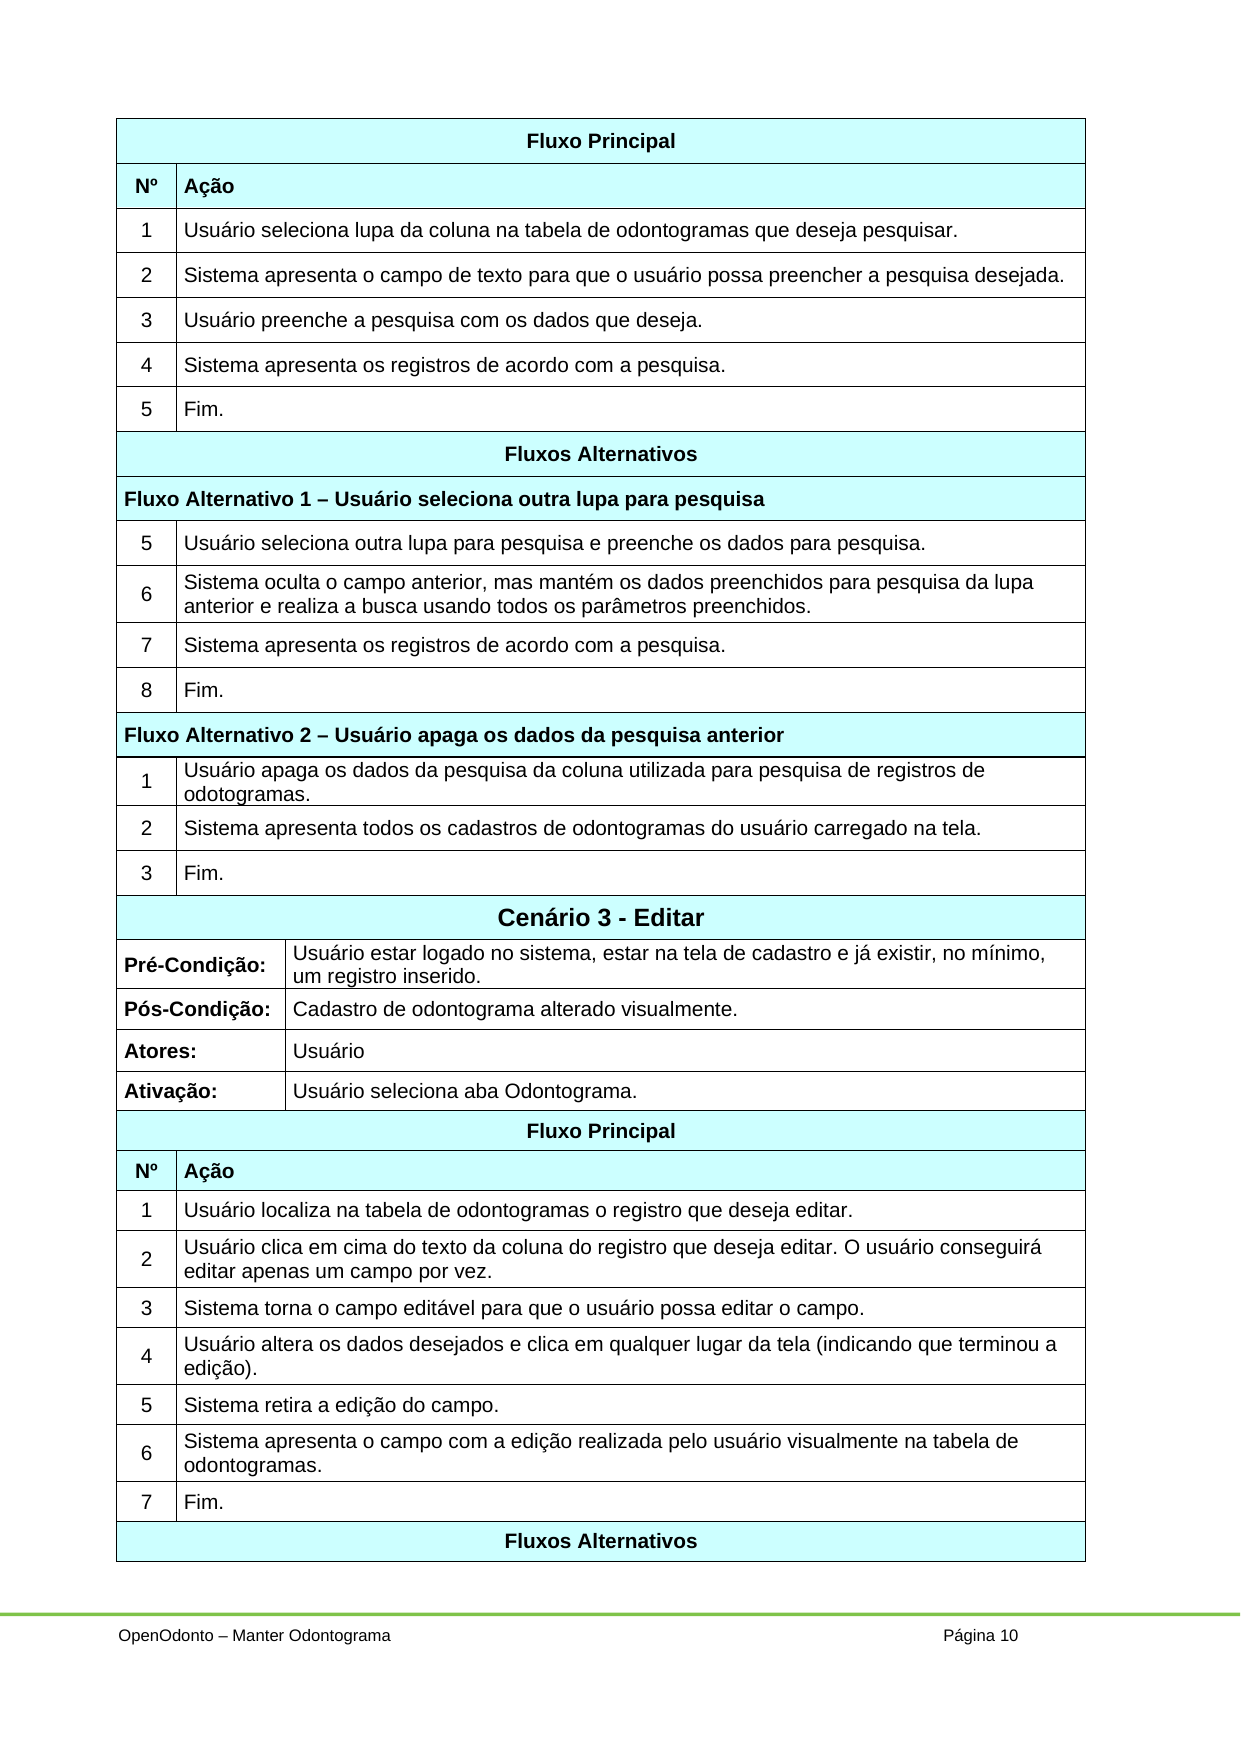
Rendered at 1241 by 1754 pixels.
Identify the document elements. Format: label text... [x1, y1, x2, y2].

table_cell 8 [117, 668, 176, 712]
table_cell Atores: [117, 1030, 285, 1071]
table_cell Fluxo Principal [117, 1111, 1085, 1150]
table_cell Usuário seleciona aba Odontograma. [286, 1072, 1085, 1110]
table_cell Usuário seleciona outra lupa para pesquisa e preenche os dados para pesquisa. [177, 521, 1085, 565]
table_cell 2 [117, 1231, 176, 1287]
table_cell 6 [117, 1425, 176, 1481]
table_cell 5 [117, 1385, 176, 1424]
table_cell Pré-Condição: [117, 940, 285, 988]
table_cell 4 [117, 343, 176, 386]
table_cell Usuário altera os dados desejados e clica em qualquer lugar da tela (indicando que terminou a edição). [177, 1328, 1085, 1384]
table_cell Pós-Condição: [117, 989, 285, 1029]
table_cell Fluxo Principal [117, 119, 1085, 163]
table_cell 5 [117, 387, 176, 431]
table_cell Usuário [286, 1030, 1085, 1071]
table_cell Sistema apresenta todos os cadastros de odontogramas do usuário carregado na tela. [177, 806, 1085, 850]
table_cell Sistema torna o campo editável para que o usuário possa editar o campo. [177, 1288, 1085, 1327]
table_cell Usuário localiza na tabela de odontogramas o registro que deseja editar. [177, 1191, 1085, 1230]
table_cell 4 [117, 1328, 176, 1384]
table_cell Fim. [177, 668, 1085, 712]
table_cell Cenário 3 - Editar [117, 896, 1085, 939]
table_cell Usuário clica em cima do texto da coluna do registro que deseja editar. O usuário conseguirá editar apenas um campo por vez. [177, 1231, 1085, 1287]
table_cell Fim. [177, 1482, 1085, 1521]
table_cell Fluxo Alternativo 1 – Usuário seleciona outra lupa para pesquisa [117, 477, 1085, 520]
table_cell Usuário preenche a pesquisa com os dados que deseja. [177, 298, 1085, 342]
table_cell 2 [117, 806, 176, 850]
table_cell Fim. [177, 851, 1085, 895]
table_cell Usuário apaga os dados da pesquisa da coluna utilizada para pesquisa de registros de odotogramas. [177, 758, 1085, 805]
table_cell 5 [117, 521, 176, 565]
table_cell Sistema apresenta os registros de acordo com a pesquisa. [177, 623, 1085, 667]
table_cell Ação [177, 164, 1085, 207]
table_cell Ativação: [117, 1072, 285, 1110]
table_cell 7 [117, 1482, 176, 1521]
table_cell Nº [117, 164, 176, 207]
table_cell Sistema retira a edição do campo. [177, 1385, 1085, 1424]
table_cell Usuário seleciona lupa da coluna na tabela de odontogramas que deseja pesquisar. [177, 209, 1085, 252]
table_cell 1 [117, 758, 176, 805]
table_cell Nº [117, 1151, 176, 1190]
table_cell Ação [177, 1151, 1085, 1190]
table_cell Sistema apresenta o campo de texto para que o usuário possa preencher a pesquisa desejada. [177, 253, 1085, 297]
table_cell 3 [117, 1288, 176, 1327]
table_cell Fluxo Alternativo 2 – Usuário apaga os dados da pesquisa anterior [117, 713, 1085, 756]
table_cell Fluxos Alternativos [117, 432, 1085, 476]
table_cell Fluxos Alternativos [117, 1522, 1085, 1561]
table_cell 7 [117, 623, 176, 667]
table_cell Sistema apresenta o campo com a edição realizada pelo usuário visualmente na tabela de odontogramas. [177, 1425, 1085, 1481]
table_cell 1 [117, 209, 176, 252]
table_cell Usuário estar logado no sistema, estar na tela de cadastro e já existir, no mínimo, um registro inserido. [286, 940, 1085, 988]
table_cell 3 [117, 851, 176, 895]
table_cell 3 [117, 298, 176, 342]
table_cell Fim. [177, 387, 1085, 431]
table_cell Cadastro de odontograma alterado visualmente. [286, 989, 1085, 1029]
table_cell 1 [117, 1191, 176, 1230]
table_cell Sistema apresenta os registros de acordo com a pesquisa. [177, 343, 1085, 386]
table_cell 2 [117, 253, 176, 297]
table_cell Sistema oculta o campo anterior, mas mantém os dados preenchidos para pesquisa da lupa anterior e realiza a busca usando todos os parâmetros preenchidos. [177, 566, 1085, 622]
table_cell 6 [117, 566, 176, 622]
